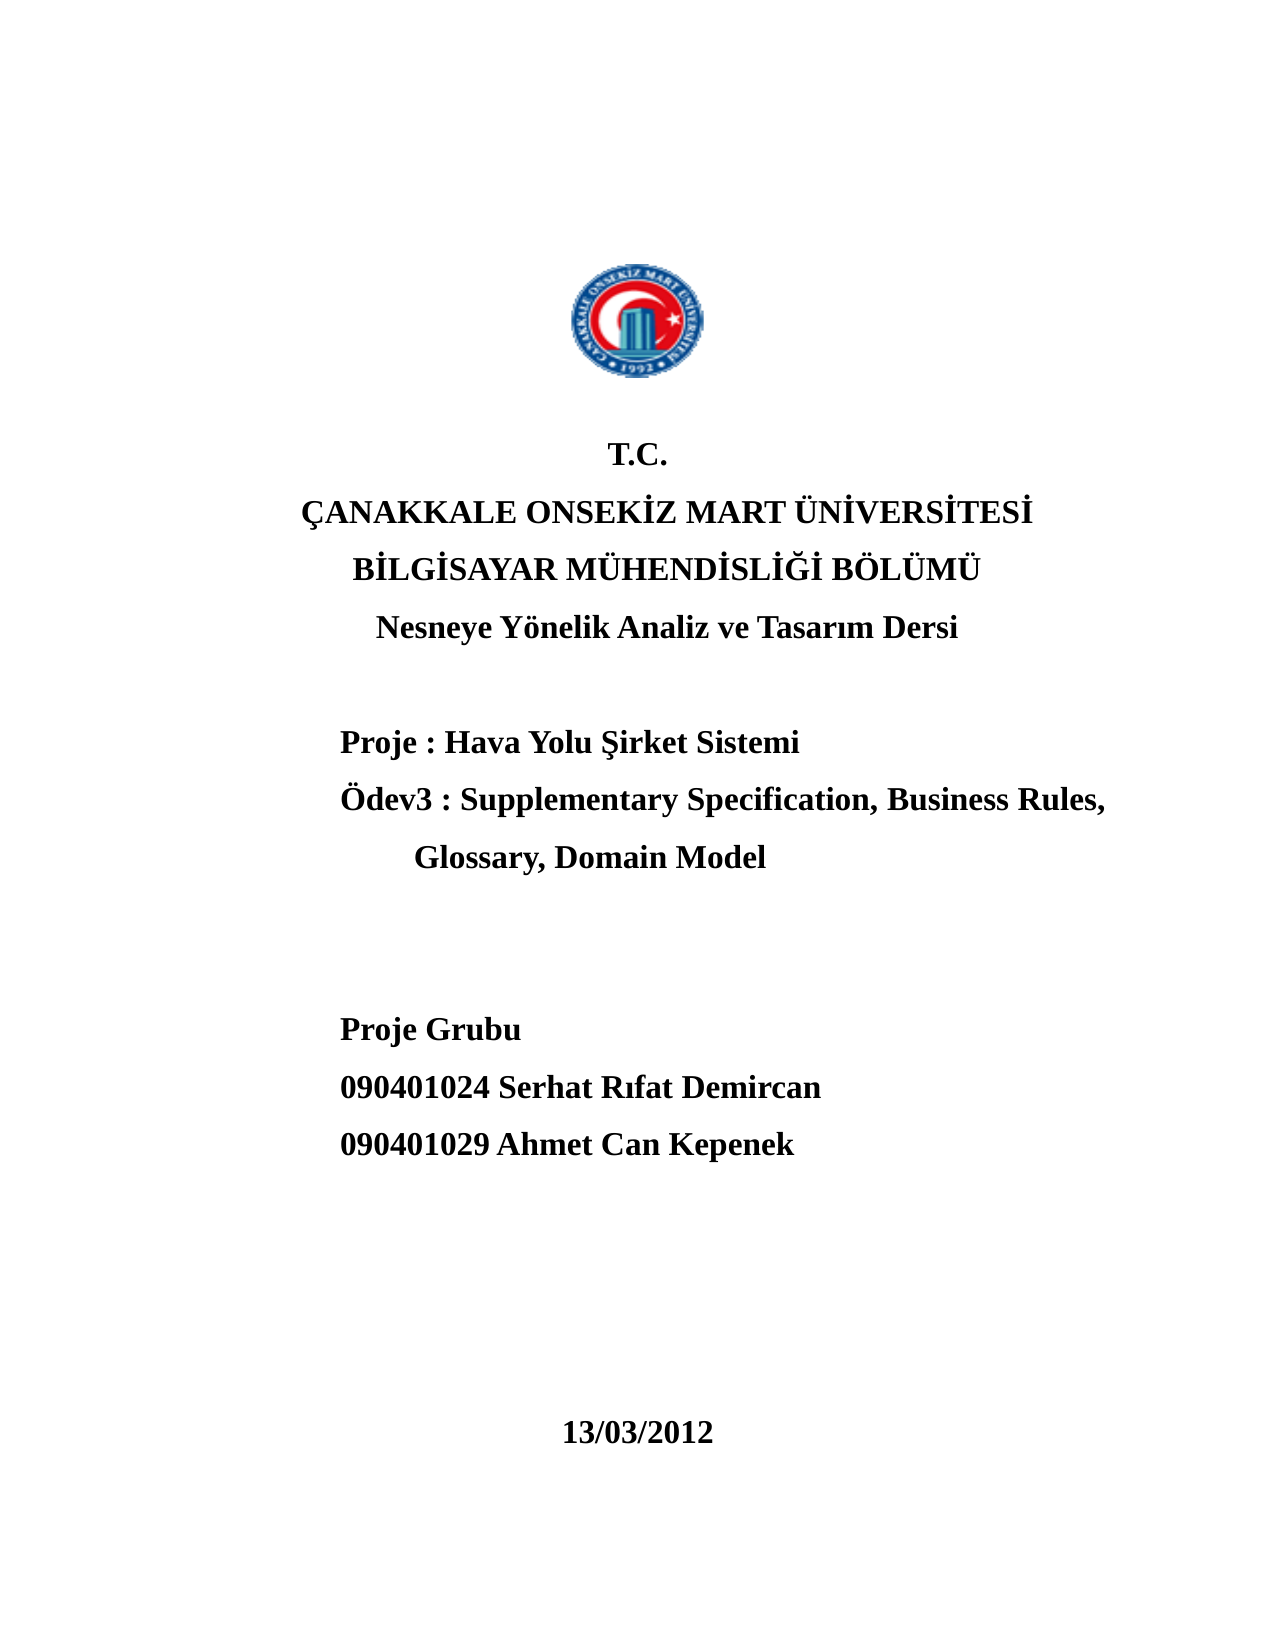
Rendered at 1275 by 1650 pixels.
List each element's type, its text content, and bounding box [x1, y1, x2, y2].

text T.C. [118, 434, 1157, 473]
text Ödev3 : Supplementary Specification, Business Rules, Glossary, Domain Model [118, 779, 1157, 875]
text 13/03/2012 [118, 1412, 1157, 1450]
text ÇANAKKALE ONSEKİZ MART ÜNİVERSİTESİ [118, 492, 1157, 530]
text Proje Grubu [118, 1009, 1157, 1048]
text BİLGİSAYAR MÜHENDİSLİĞİ BÖLÜMÜ [118, 549, 1157, 588]
text 090401024 Serhat Rıfat Demircan [118, 1067, 1157, 1105]
picture [571, 264, 704, 378]
text Nesneye Yönelik Analiz ve Tasarım Dersi [118, 607, 1157, 645]
text 090401029 Ahmet Can Kepenek [118, 1124, 1157, 1163]
text Proje : Hava Yolu Şirket Sistemi [118, 722, 1157, 760]
